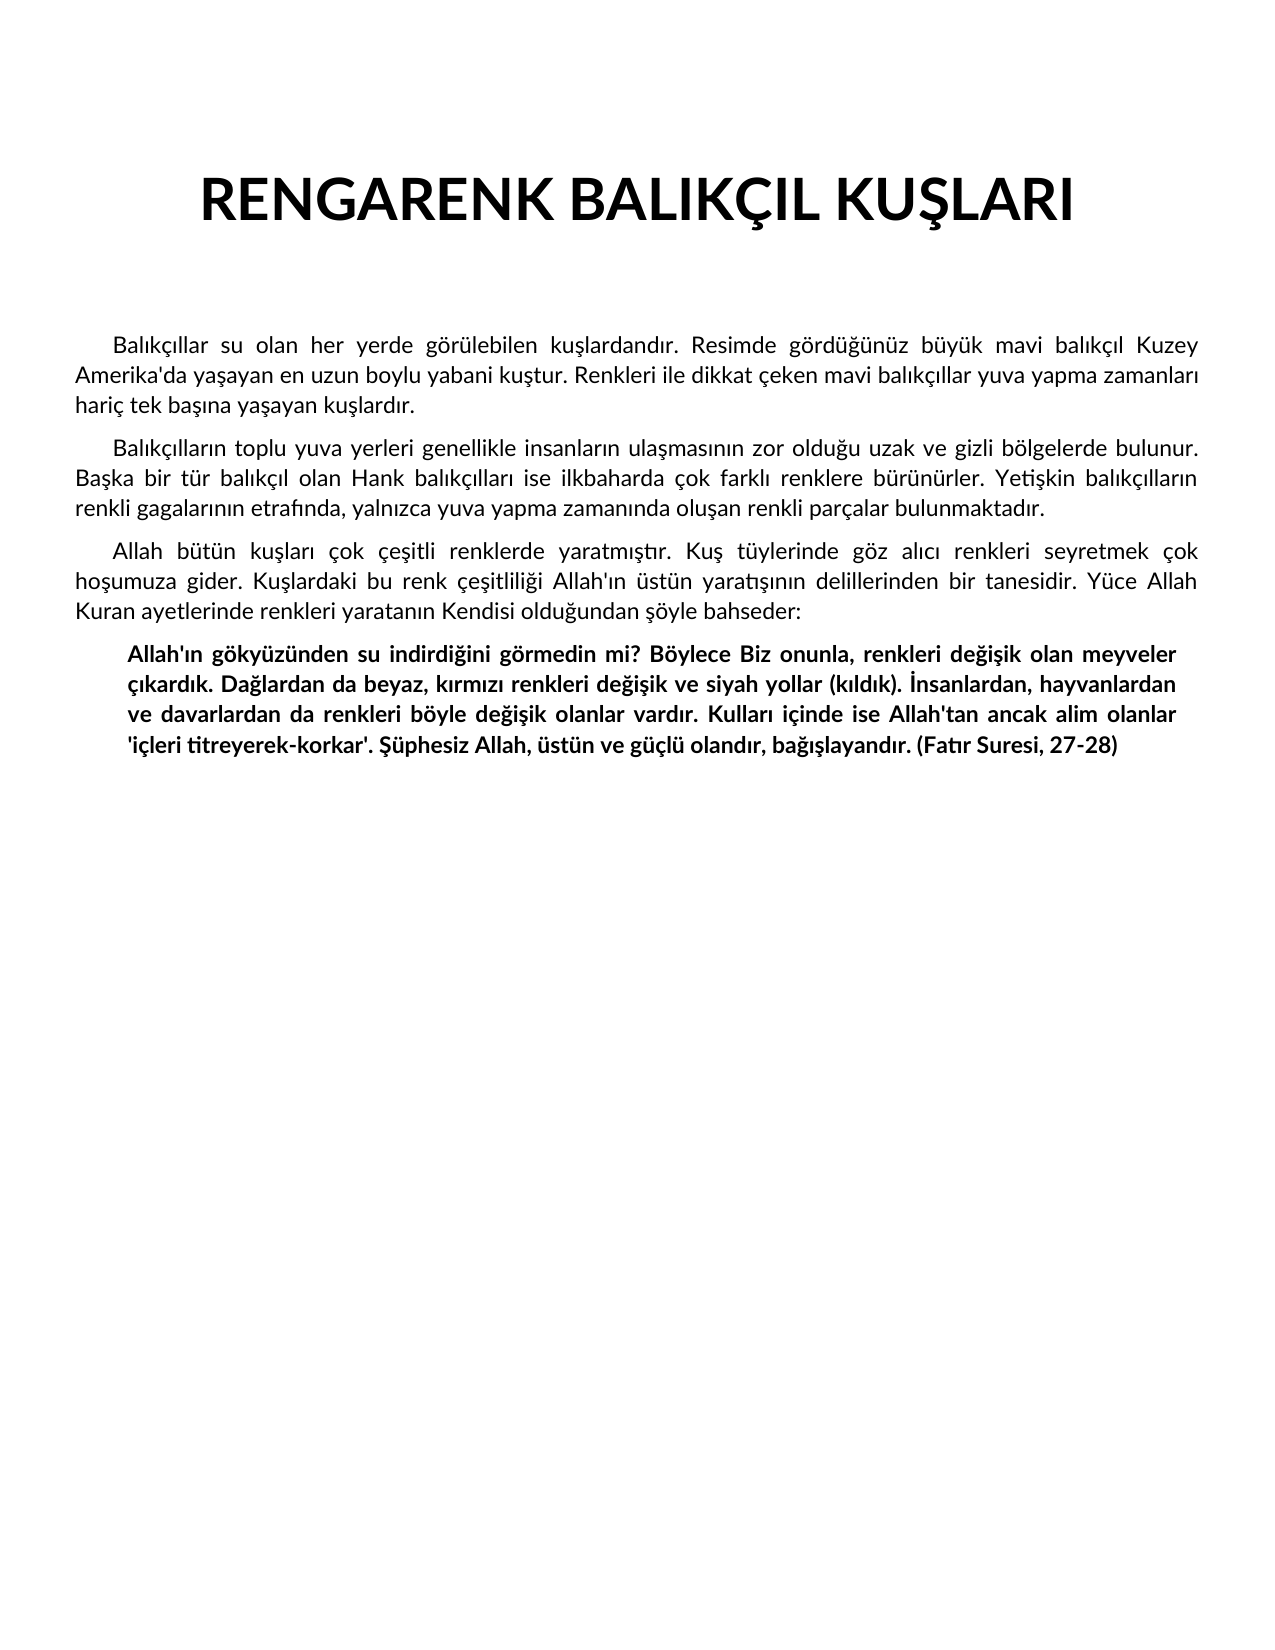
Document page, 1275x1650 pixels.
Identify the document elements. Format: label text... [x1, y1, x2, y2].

text Balıkçıllar su olan her yerde görülebilen kuşlardandır. Resimde gördüğünüz büyük mavi balıkçıl Kuzey Amerika'da yaşayan en uzun boylu yabani kuştur. Renkleri ile dikkat çeken mavi balıkçıllar yuva yapma zamanları hariç tek başına yaşayan kuşlardır. [75, 330, 1200, 418]
text Balıkçılların toplu yuva yerleri genellikle insanların ulaşmasının zor olduğu uzak ve gizli bölgelerde bulunur. Başka bir tür balıkçıl olan Hank balıkçılları ise ilkbaharda çok farklı renklere bürünürler. Yetişkin balıkçılların renkli gagalarının etrafında, yalnızca yuva yapma zamanında oluşan renkli parçalar bulunmaktadır. [75, 433, 1200, 521]
text Allah'ın gökyüzünden su indirdiğini görmedin mi? Böylece Biz onunla, renkleri değişik olan meyveler çıkardık. Dağlardan da beyaz, kırmızı renkleri değişik ve siyah yollar (kıldık). İnsanlardan, hayvanlardan ve davarlardan da renkleri böyle değişik olanlar vardır. Kulları içinde ise Allah'tan ancak alim olanlar 'içleri titreyerek-korkar'. Şüphesiz Allah, üstün ve güçlü olandır, bağışlayandır. (Fatır Suresi, 27-28) [127, 640, 1177, 758]
text Allah bütün kuşları çok çeşitli renklerde yaratmıştır. Kuş tüylerinde göz alıcı renkleri seyretmek çok hoşumuza gider. Kuşlardaki bu renk çeşitliliği Allah'ın üstün yaratışının delillerinden bir tanesidir. Yüce Allah Kuran ayetlerinde renkleri yaratanın Kendisi olduğundan şöyle bahseder: [75, 537, 1200, 624]
subtitle RENGARENK BALIKÇIL KUŞLARI [75, 162, 1200, 232]
